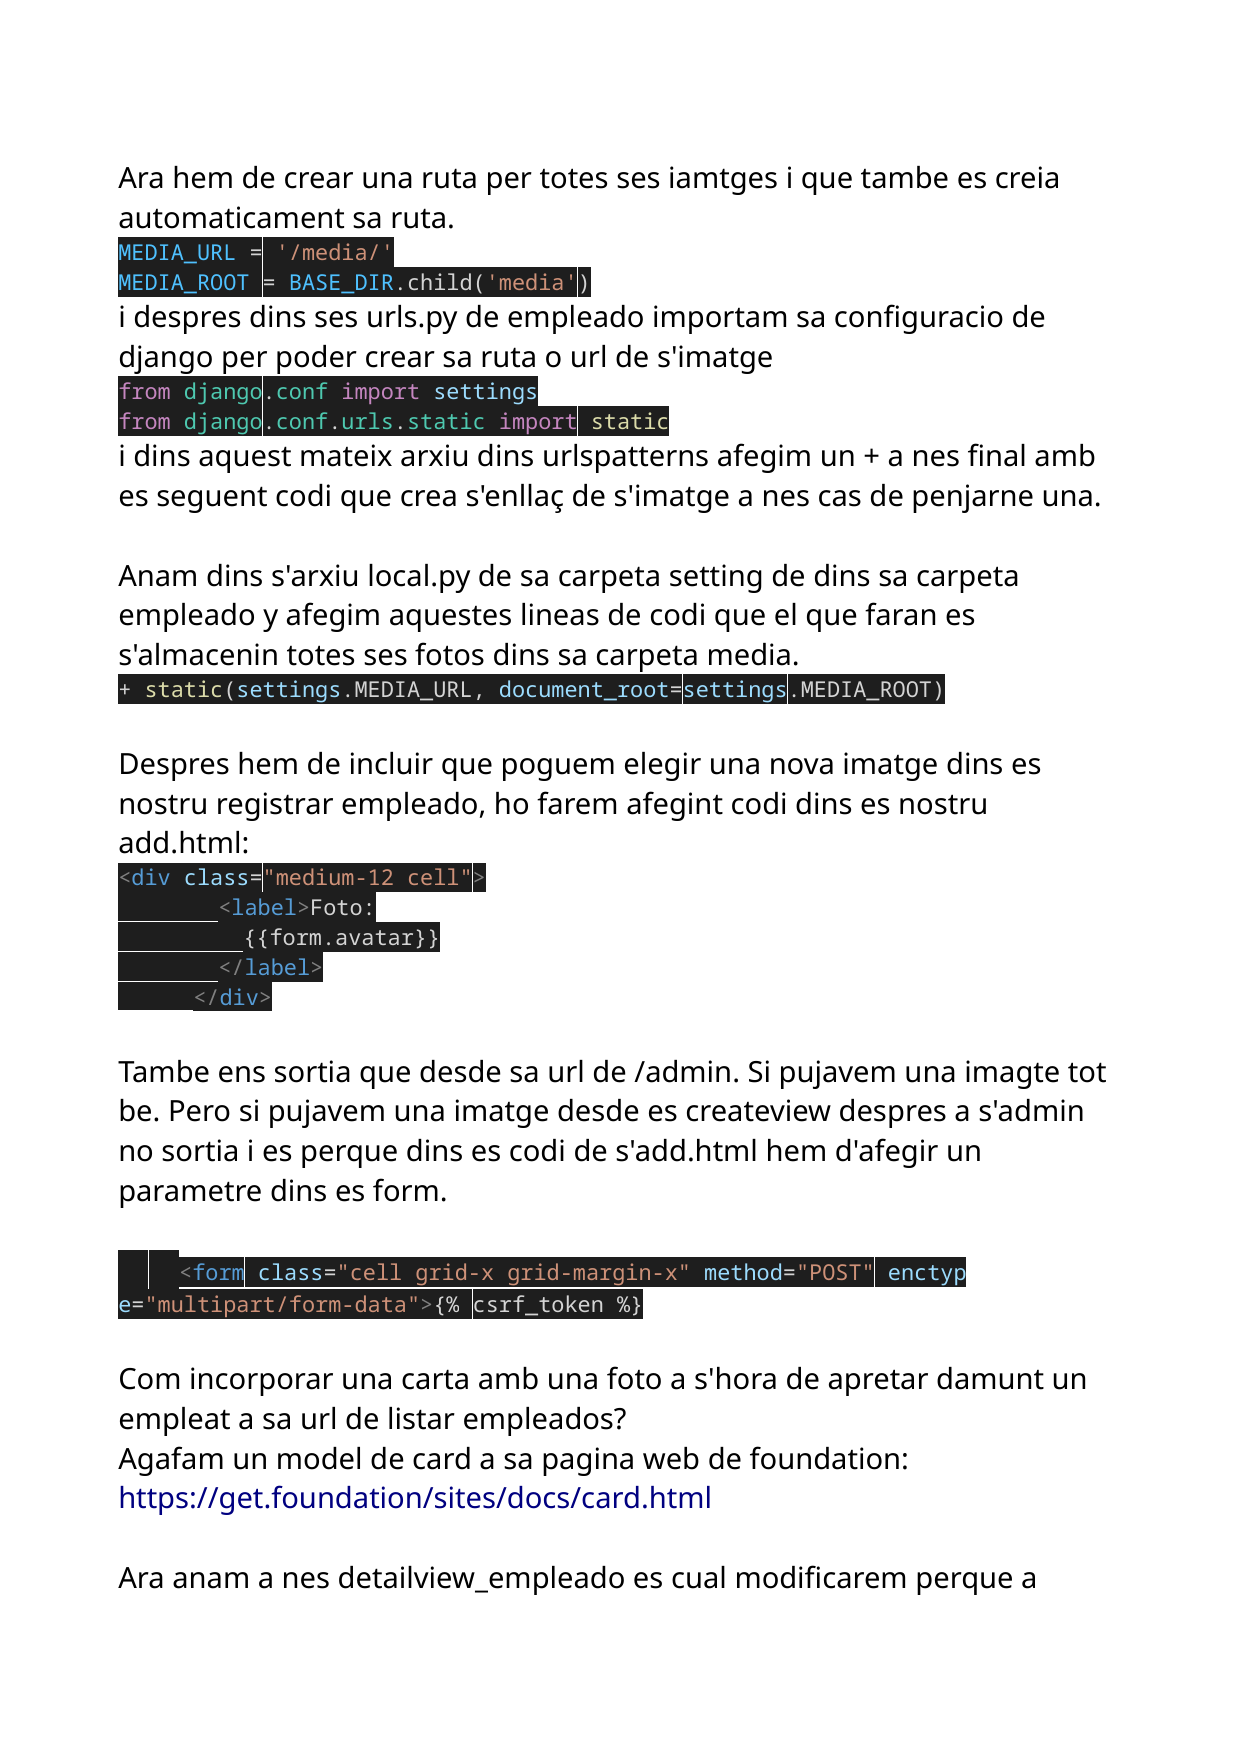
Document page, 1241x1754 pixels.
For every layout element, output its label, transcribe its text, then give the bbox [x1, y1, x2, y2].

text <div class="medium-12 cell"> [118, 862, 1122, 892]
text + static(settings.MEDIA_URL, document_root=settings.MEDIA_ROOT) [118, 674, 1122, 704]
text i despres dins ses urls.py de empleado importam sa configuracio de django per poder crear sa ruta o url de s'imatge [118, 297, 1122, 376]
text from django.conf.urls.static import static [118, 406, 1122, 436]
text Despres hem de incluir que poguem elegir una nova imatge dins es nostru registrar empleado, ho farem afegint codi dins es nostru add.html: [118, 743, 1122, 862]
text <form class="cell grid-x grid-margin-x" method="POST" enctype="multipart/form-data">{% csrf_token %} [118, 1249, 1122, 1319]
text Anam dins s'arxiu local.py de sa carpeta setting de dins sa carpeta empleado y afegim aquestes lineas de codi que el que faran es s'almacenin totes ses fotos dins sa carpeta media. [118, 555, 1122, 674]
text MEDIA_URL = '/media/' [118, 237, 1122, 267]
text Ara anam a nes detailview_empleado es cual modificarem perque a [118, 1557, 1122, 1597]
text i dins aquest mateix arxiu dins urlspatterns afegim un + a nes final amb es seguent codi que crea s'enllaç de s'imatge a nes cas de penjarne una. [118, 436, 1122, 515]
text </div> [118, 982, 1122, 1011]
text <label>Foto: [118, 892, 1122, 922]
text Ara hem de crear una ruta per totes ses iamtges i que tambe es creia automaticament sa ruta. [118, 158, 1122, 237]
text MEDIA_ROOT = BASE_DIR.child('media') [118, 267, 1122, 297]
text from django.conf import settings [118, 376, 1122, 406]
text </label> [118, 952, 1122, 982]
text {{form.avatar}} [118, 922, 1122, 952]
text https://get.foundation/sites/docs/card.html [118, 1478, 1122, 1517]
text Com incorporar una carta amb una foto a s'hora de apretar damunt un empleat a sa url de listar empleados? [118, 1359, 1122, 1438]
text Agafam un model de card a sa pagina web de foundation: [118, 1438, 1122, 1478]
text Tambe ens sortia que desde sa url de /admin. Si pujavem una imagte tot be. Pero si pujavem una imatge desde es createview despres a s'admin no sortia i es perque dins es codi de s'add.html hem d'afegir un parametre dins es form. [118, 1051, 1122, 1210]
